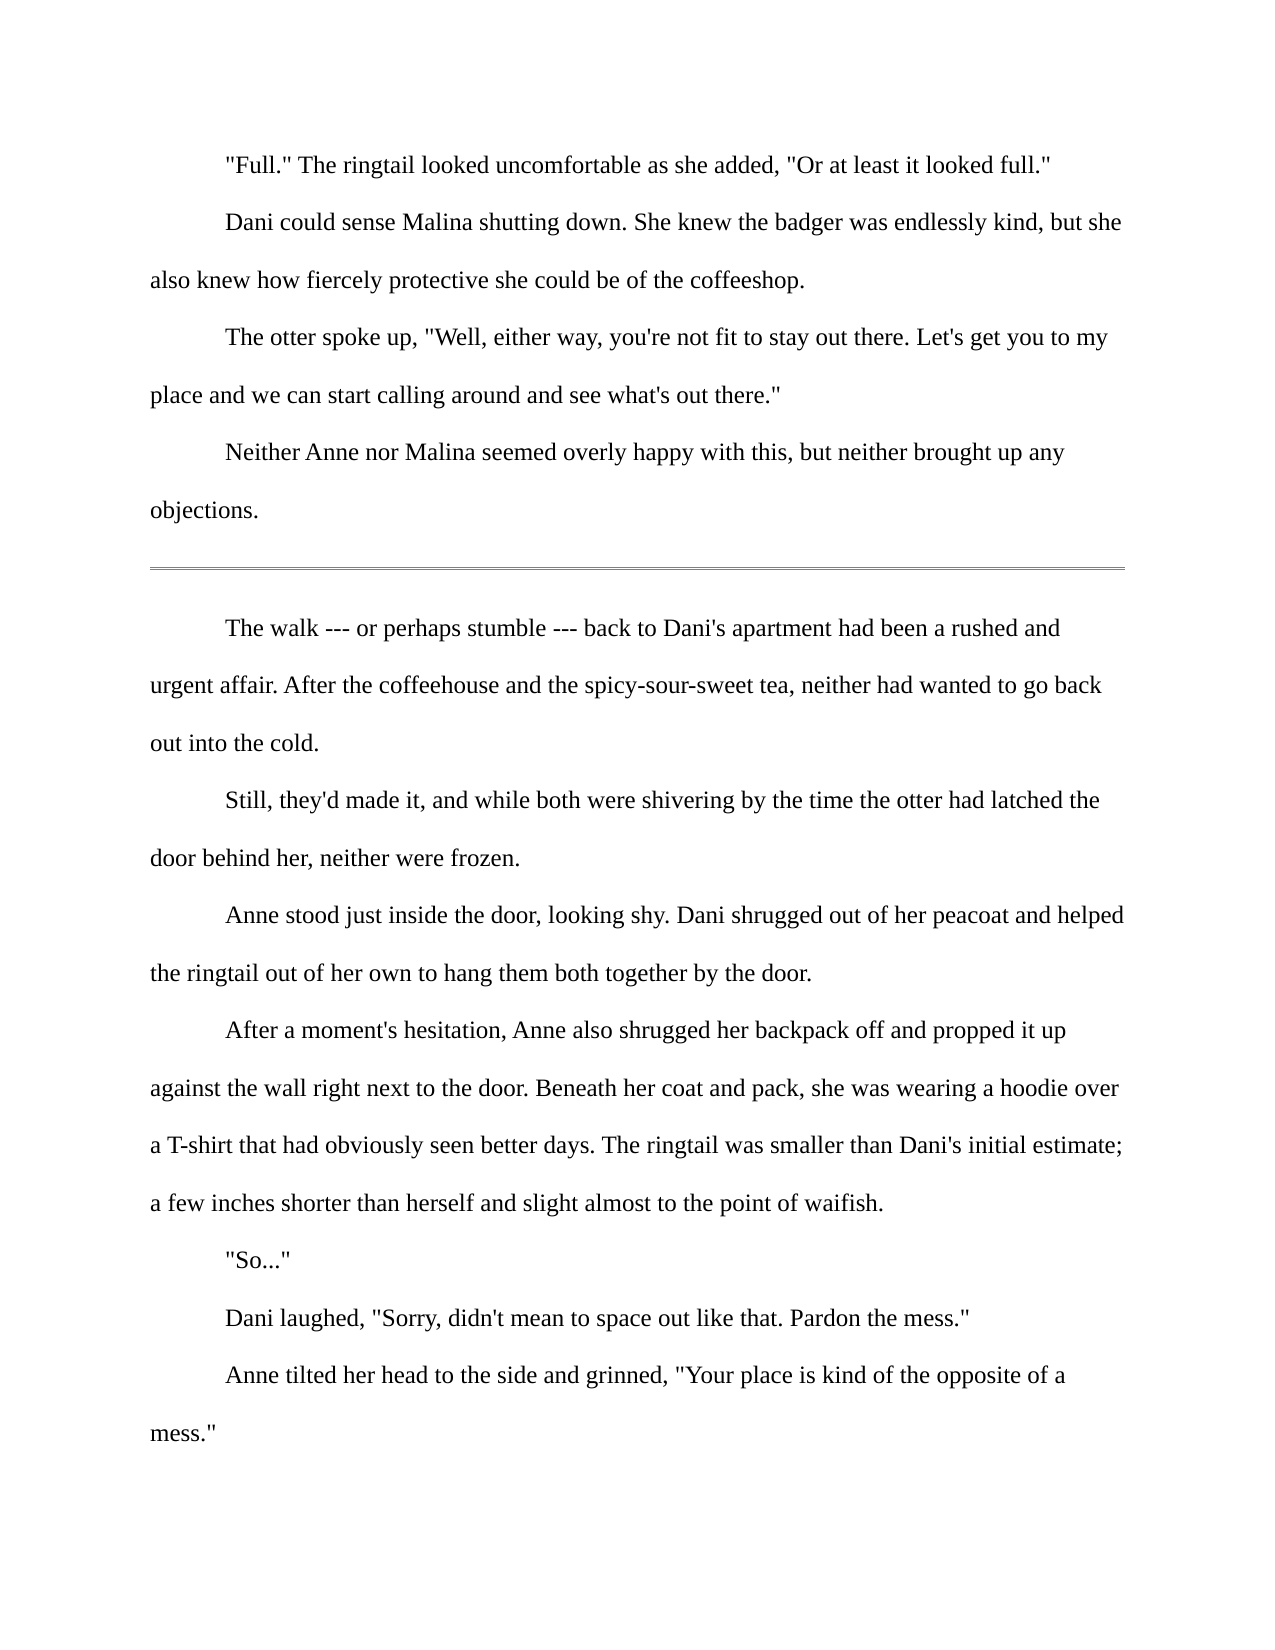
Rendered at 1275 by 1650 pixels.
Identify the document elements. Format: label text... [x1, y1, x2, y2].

text The walk --- or perhaps stumble --- back to Dani's apartment had been a rushed and urgent affair. After the coffeehouse and the spicy-sour-sweet tea, neither had wanted to go back out into the cold. [150, 613, 1125, 757]
text "So..." [150, 1246, 1125, 1274]
text Still, they'd made it, and while both were shivering by the time the otter had latched the door behind her, neither were frozen. [150, 786, 1125, 872]
text Dani laughed, "Sorry, didn't mean to space out like that. Pardon the mess." [150, 1303, 1125, 1332]
text Anne stood just inside the door, looking shy. Dani shrugged out of her peacoat and helped the ringtail out of her own to hang them both together by the door. [150, 901, 1125, 987]
text Dani could sense Malina shutting down. She knew the badger was endlessly kind, but she also knew how fiercely protective she could be of the coffeeshop. [150, 207, 1125, 294]
text After a moment's hesitation, Anne also shrugged her backpack off and propped it up against the wall right next to the door. Beneath her coat and pack, she was wearing a hoodie over a T-shirt that had obviously seen better days. The ringtail was smaller than Dani's initial estimate; a few inches shorter than herself and slight almost to the point of waifish. [150, 1016, 1125, 1217]
text "Full." The ringtail looked uncomfortable as she added, "Or at least it looked full." [150, 150, 1125, 179]
text Neither Anne nor Malina seemed overly happy with this, but neither brought up any objections. [150, 437, 1125, 524]
text Anne tilted her head to the side and grinned, "Your place is kind of the opposite of a mess." [150, 1361, 1125, 1447]
text The otter spoke up, "Well, either way, you're not fit to stay out there. Let's get you to my place and we can start calling around and see what's out there." [150, 322, 1125, 409]
